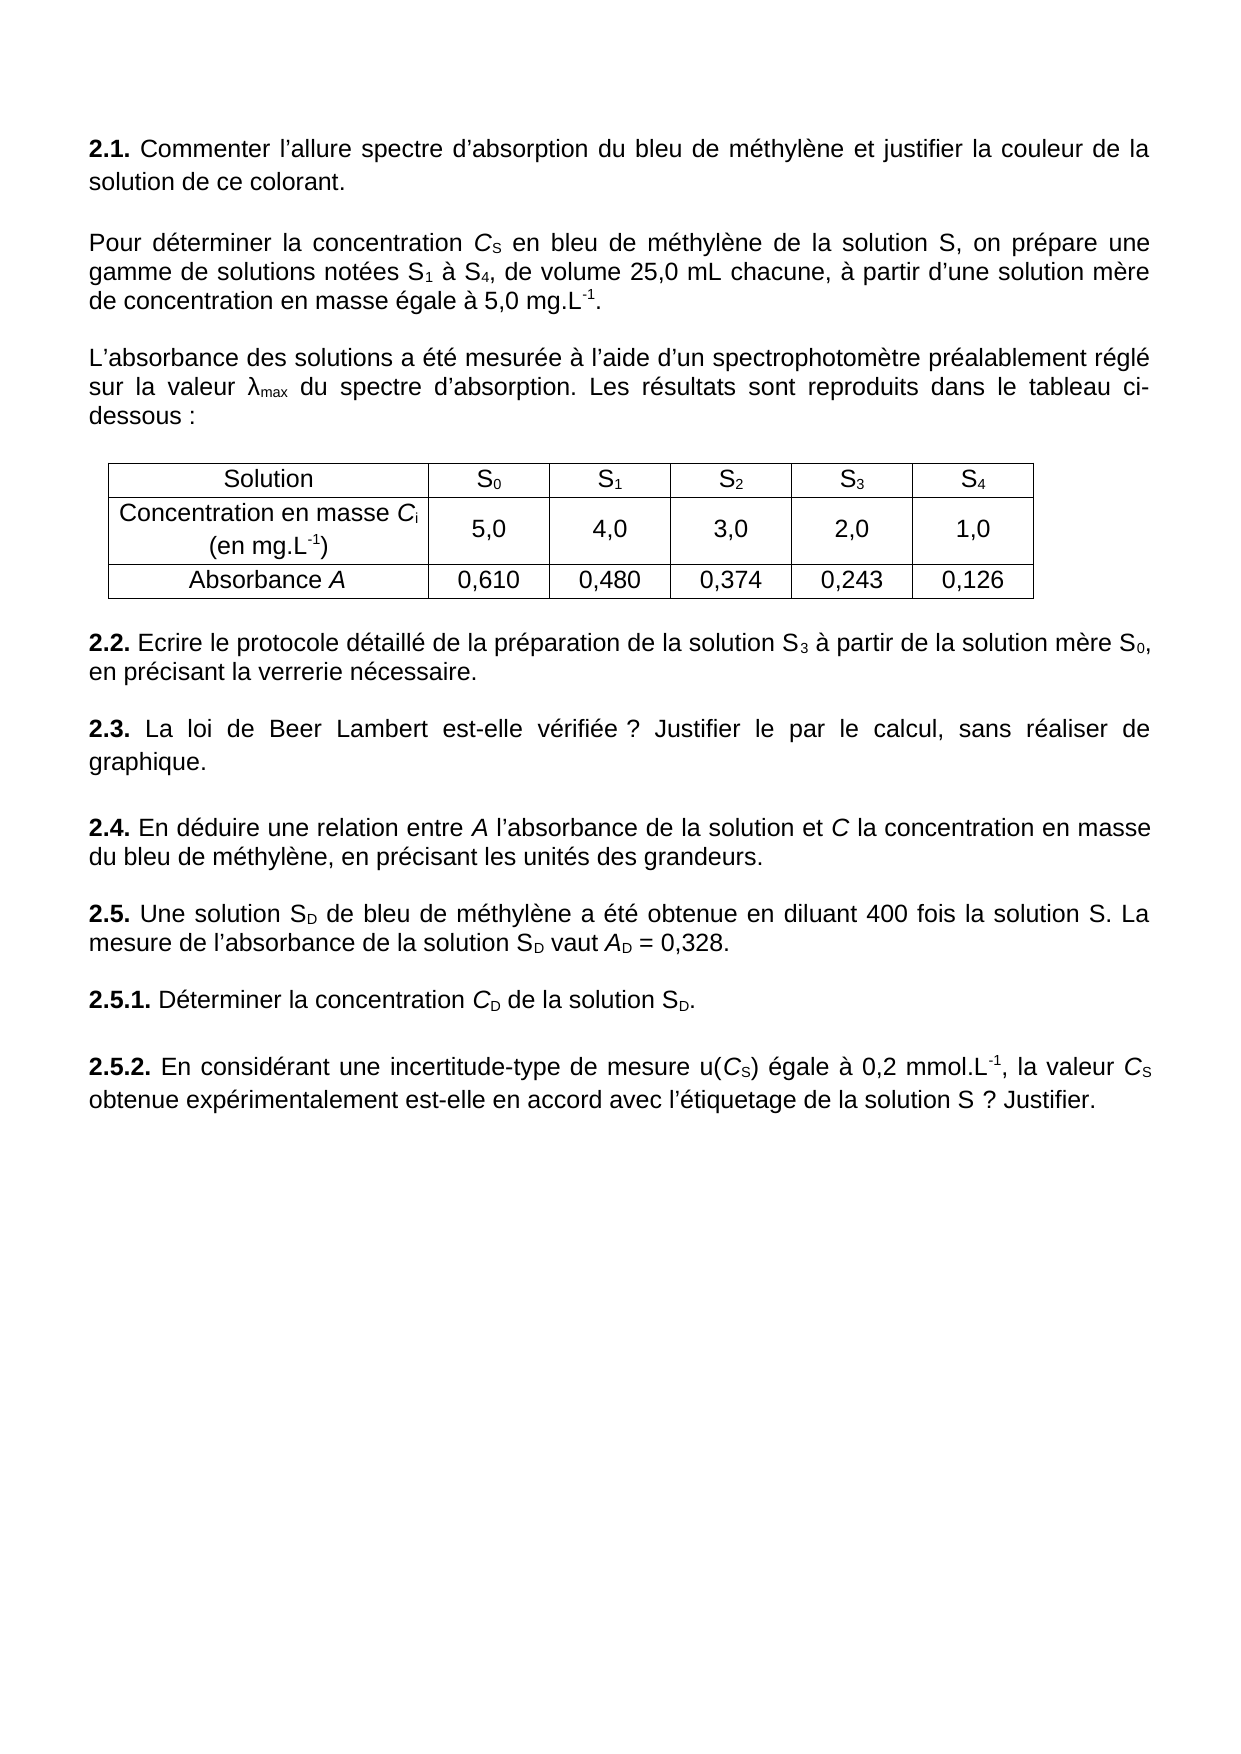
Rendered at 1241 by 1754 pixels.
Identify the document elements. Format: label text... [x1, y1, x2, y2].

text Pour déterminer la concentration CS en bleu de méthylène de la solution S, on prépare une gamme de solutions notées S1 à S4, de volume 25,0 mL chacune, à partir d’une solution mère de concentration en masse égale à 5,0 mg.L-1. [89, 228, 1152, 315]
text 2.5. Une solution SD de bleu de méthylène a été obtenue en diluant 400 fois la solution S. La mesure de l’absorbance de la solution SD vaut AD = 0,328. [89, 899, 1152, 957]
table_header S1 [550, 464, 670, 497]
table_cell 3,0 [671, 498, 791, 564]
table_cell 0,126 [913, 565, 1033, 598]
table_cell 0,243 [792, 565, 912, 598]
text 2.4. En déduire une relation entre A l’absorbance de la solution et C la concentration en masse du bleu de méthylène, en précisant les unités des grandeurs. [89, 813, 1152, 871]
table_cell 5,0 [429, 498, 549, 564]
table_cell 4,0 [550, 498, 670, 564]
table_header S2 [671, 464, 791, 497]
text 2.5.1. Déterminer la concentration CD de la solution SD. [89, 986, 1152, 1014]
table_header S3 [792, 464, 912, 497]
text L’absorbance des solutions a été mesurée à l’aide d’un spectrophotomètre préalablement réglé sur la valeur λmax du spectre d’absorption. Les résultats sont reproduits dans le tableau ci-dessous : [89, 343, 1152, 430]
text 2.5.2. En considérant une incertitude-type de mesure u(CS) égale à 0,2 mmol.L-1, la valeur CS obtenue expérimentalement est-elle en accord avec l’étiquetage de la solution S ? Justifier. [89, 1052, 1152, 1113]
text 2.3. La loi de Beer Lambert est-elle vérifiée ? Justifier le par le calcul, sans réaliser de graphique. [89, 714, 1152, 776]
table_header Solution [109, 464, 428, 497]
table_cell 0,480 [550, 565, 670, 598]
text 2.1. Commenter l’allure spectre d’absorption du bleu de méthylène et justifier la couleur de la solution de ce colorant. [89, 134, 1152, 195]
table_cell 1,0 [913, 498, 1033, 564]
table_cell 0,610 [429, 565, 549, 598]
table_header S0 [429, 464, 549, 497]
table_cell 2,0 [792, 498, 912, 564]
text 2.2. Ecrire le protocole détaillé de la préparation de la solution S3 à partir de la solution mère S0, en précisant la verrerie nécessaire. [89, 628, 1152, 685]
table_cell 0,374 [671, 565, 791, 598]
table_cell Absorbance A [109, 565, 428, 598]
table_header S4 [913, 464, 1033, 497]
table_cell Concentration en masse Ci (en mg.L-1) [109, 498, 428, 564]
